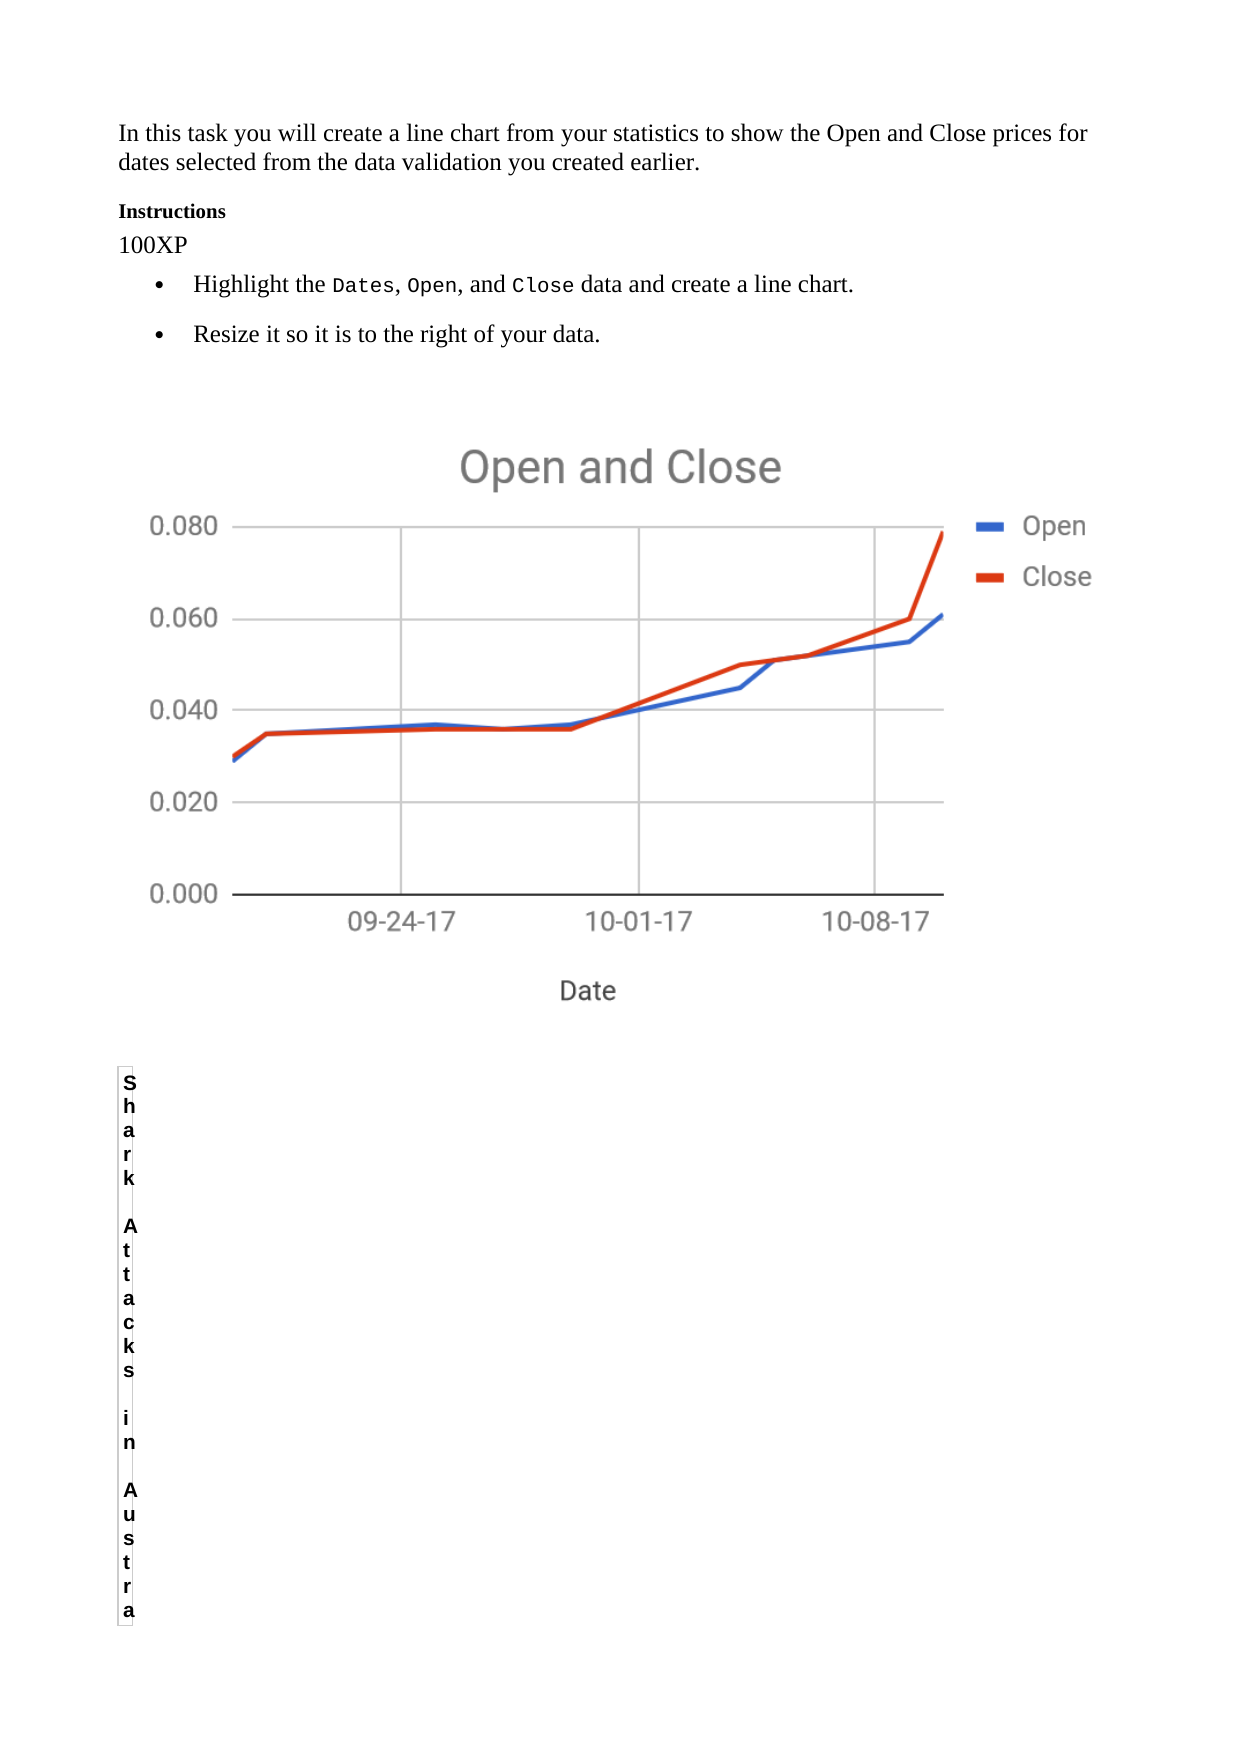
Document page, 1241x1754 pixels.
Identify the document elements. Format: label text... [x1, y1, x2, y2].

text In this task you will create a line chart from your statistics to show the Open and Close prices for dates selected from the data validation you created earlier. [118, 118, 1122, 176]
list Highlight the Dates, Open, and Close data and create a line chart. [156, 269, 1122, 298]
list Resize it so it is to the right of your data. [156, 319, 1122, 348]
text 100XP [118, 230, 1122, 258]
table_header Shark Attacks in Australia - Last 100 Years [119, 1067, 132, 1624]
subtitle Instructions [118, 198, 1122, 223]
